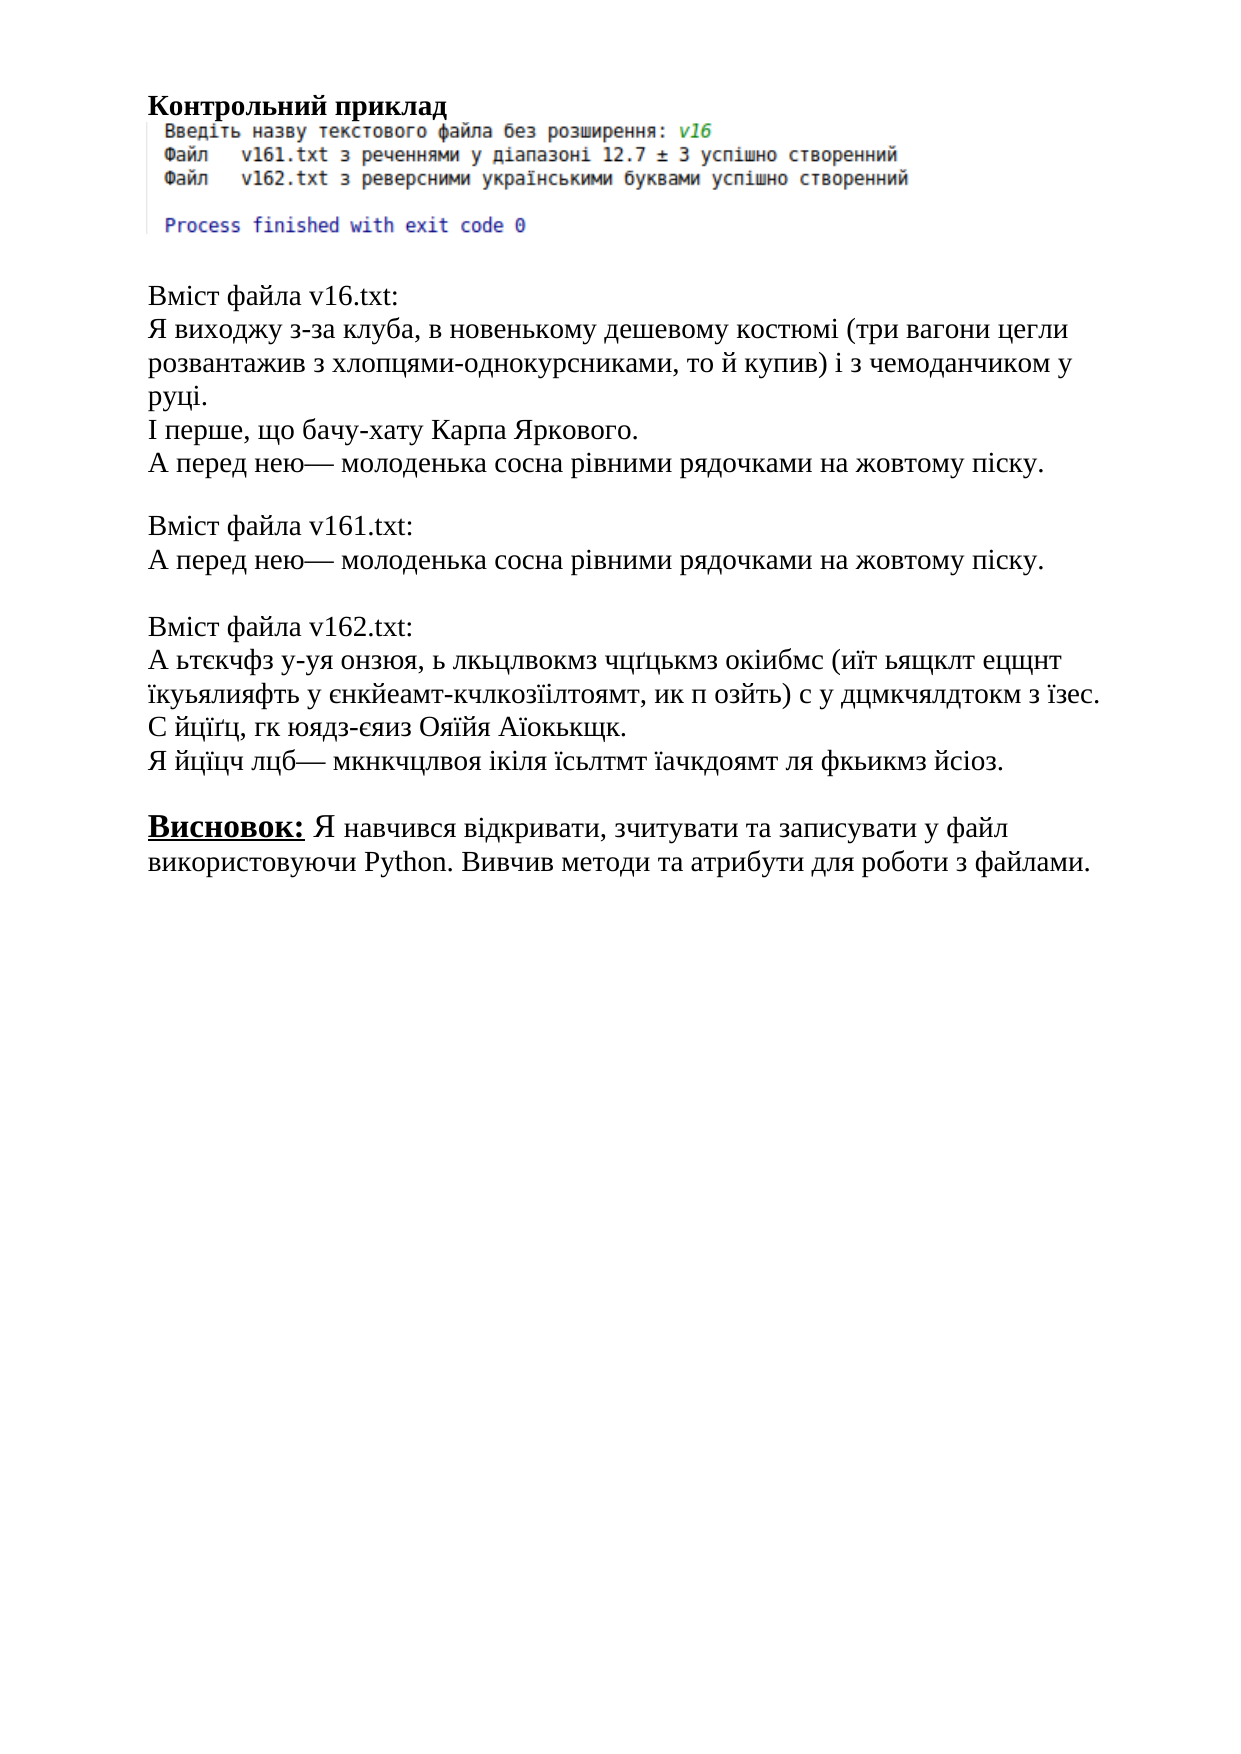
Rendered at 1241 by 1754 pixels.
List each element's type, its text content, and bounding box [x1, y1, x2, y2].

text Вміст файла v161.txt: [148, 508, 1132, 542]
text А перед нею— молоденька сосна рівними рядочками на жовтому піску. [148, 445, 1132, 479]
text Висновок: Я навчився відкривати, зчитувати та записувати у файл використовуючи Python. Вивчив методи та атрибути для роботи з файлами. [148, 806, 1132, 878]
text А перед нею— молоденька сосна рівними рядочками на жовтому піску. [148, 542, 1132, 575]
text Я йцїцч лцб— мкнкчцлвоя ікіля їсьлтмт їачкдоямт ля фкьикмз йсіоз. [148, 743, 1132, 777]
picture [146, 122, 918, 234]
text С йцїґц, гк юядз-єяиз Ояїйя Аїокькщк. [148, 709, 1132, 743]
text І перше, що бачу-хату Карпа Яркового. [148, 412, 1132, 445]
text А ьтєкчфз у-уя онзюя, ь лкьцлвокмз чцґцькмз окіибмс (иїт ьящклт ецщнт їкуьялияфть у єнкйеамт-кчлкозїілтоямт, ик п озйть) с у дцмкчялдтокм з їзес. [148, 642, 1132, 709]
text Я виходжу з-за клуба, в новенькому дешевому костюмі (три вагони цегли розвантажив з хлопцями-однокурсниками, то й купив) і з чемоданчиком у руці. [148, 311, 1132, 412]
text Контрольний приклад [148, 88, 1132, 122]
text Вміст файла v16.txt: [148, 278, 1132, 311]
text Вміст файла v162.txt: [148, 609, 1132, 642]
